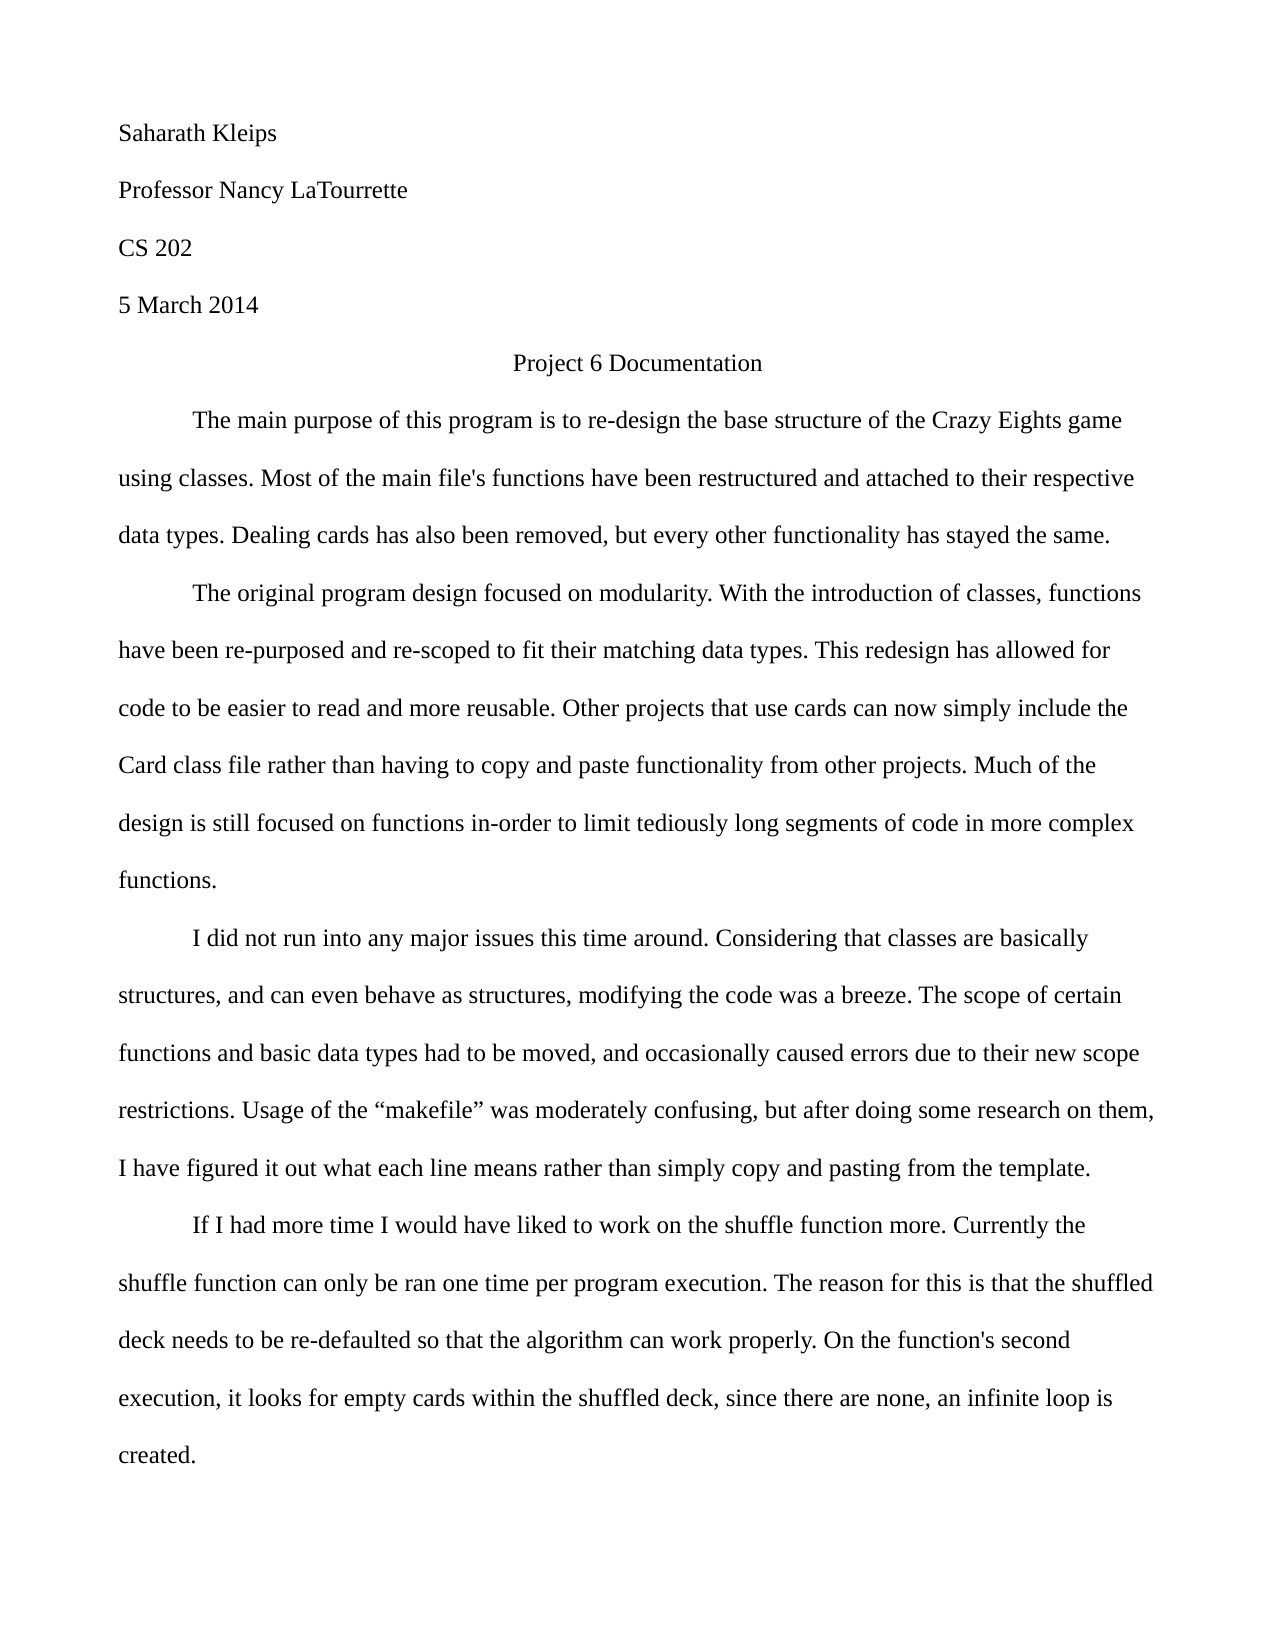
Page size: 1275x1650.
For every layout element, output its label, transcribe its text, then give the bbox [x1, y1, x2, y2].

text I did not run into any major issues this time around. Considering that classes are basically structures, and can even behave as structures, modifying the code was a breeze. The scope of certain functions and basic data types had to be moved, and occasionally caused errors due to their new scope restrictions. Usage of the “makefile” was moderately confusing, but after doing some research on them, I have figured it out what each line means rather than simply copy and pasting from the template. [118, 923, 1157, 1182]
text The main purpose of this program is to re-design the base structure of the Crazy Eights game using classes. Most of the main file's functions have been restructured and attached to their respective data types. Dealing cards has also been removed, but every other functionality has stayed the same. [118, 406, 1157, 549]
text 5 March 2014 [118, 291, 1157, 319]
text Professor Nancy LaTourrette [118, 176, 1157, 204]
text CS 202 [118, 233, 1157, 262]
text If I had more time I would have liked to work on the shuffle function more. Currently the shuffle function can only be ran one time per program execution. The reason for this is that the shuffled deck needs to be re-defaulted so that the algorithm can work properly. On the function's second execution, it looks for empty cards within the shuffled deck, since there are none, an infinite loop is created. [118, 1211, 1157, 1469]
text Saharath Kleips [118, 118, 1157, 147]
text Project 6 Documentation [118, 348, 1157, 377]
text The original program design focused on modularity. With the introduction of classes, functions have been re-purposed and re-scoped to fit their matching data types. This redesign has allowed for code to be easier to read and more reusable. Other projects that use cards can now simply include the Card class file rather than having to copy and paste functionality from other projects. Much of the design is still focused on functions in-order to limit tediously long segments of code in more complex functions. [118, 578, 1157, 894]
